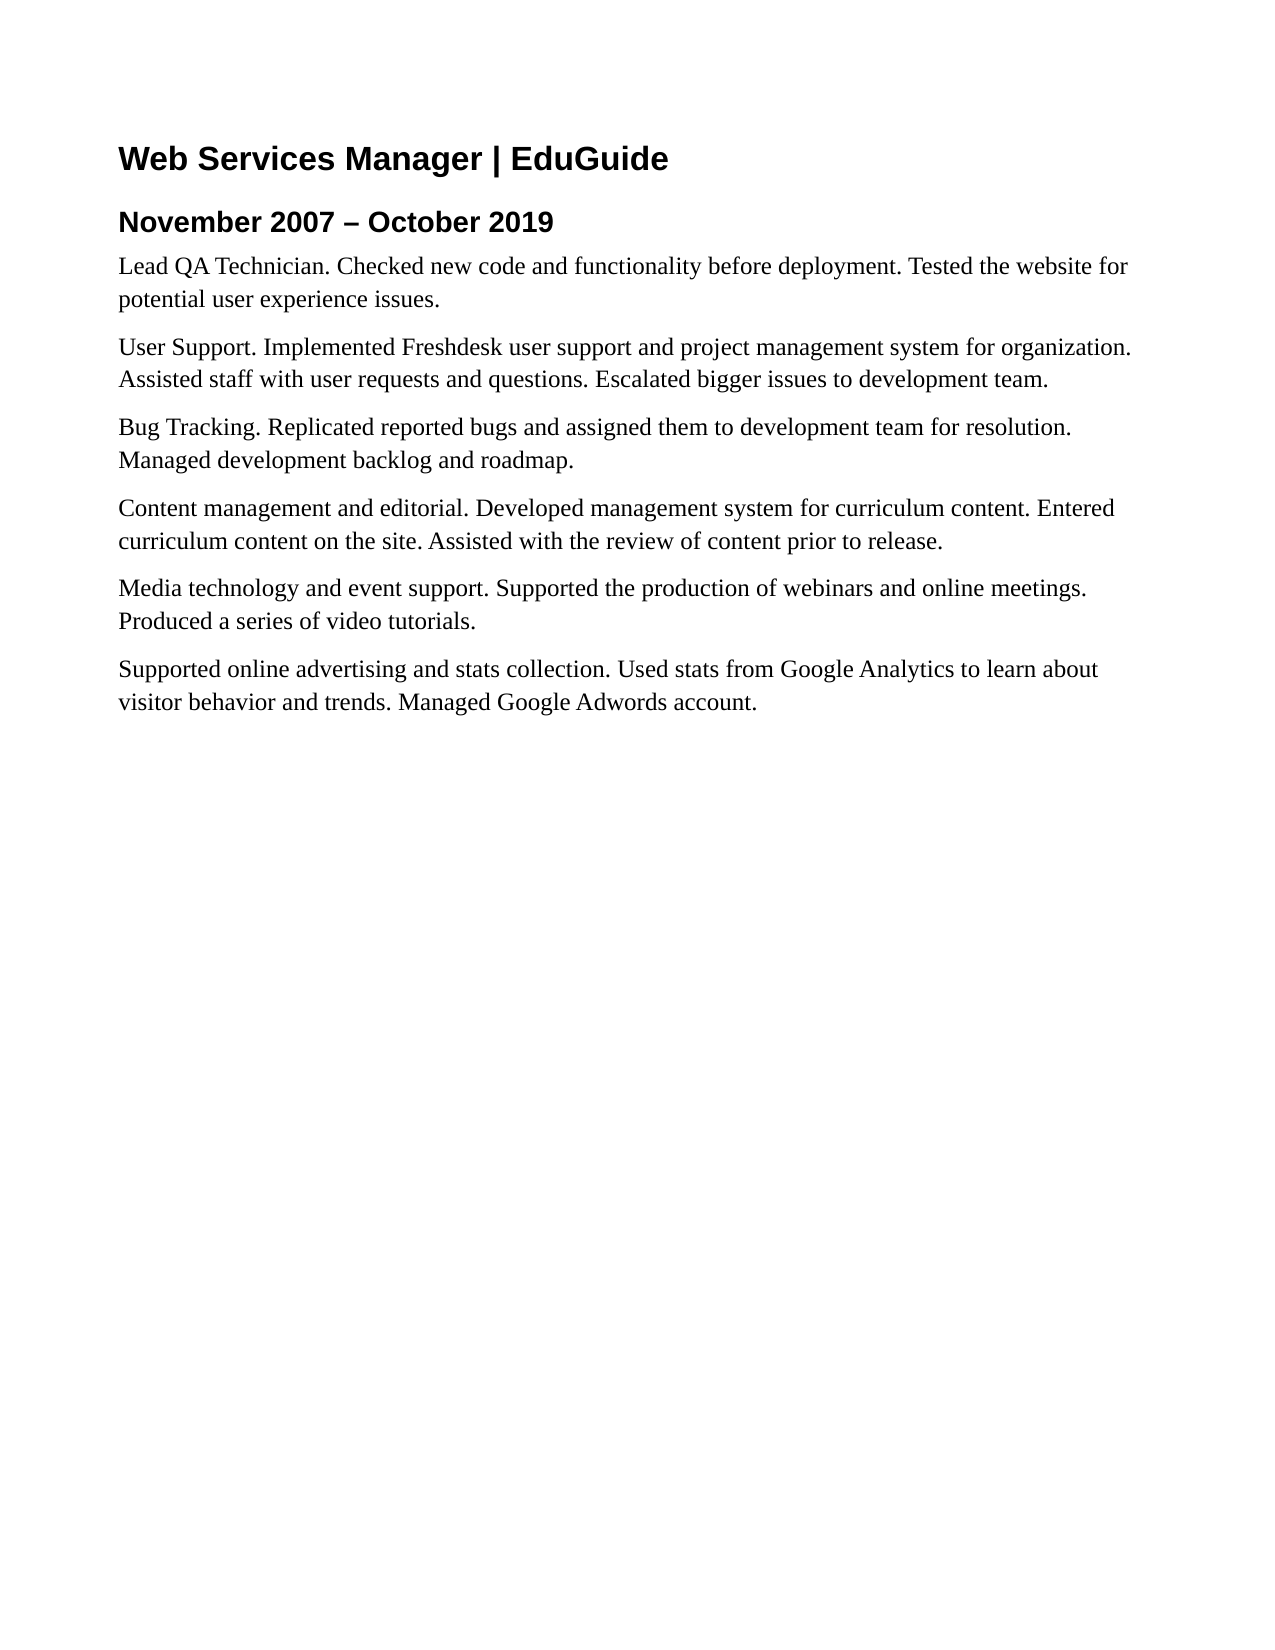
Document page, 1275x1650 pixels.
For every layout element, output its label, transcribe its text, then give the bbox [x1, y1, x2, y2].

text Content management and editorial. Developed management system for curriculum content. Entered curriculum content on the site. Assisted with the review of content prior to release. [118, 493, 1157, 554]
text Lead QA Technician. Checked new code and functionality before deployment. Tested the website for potential user experience issues. [118, 251, 1157, 313]
text User Support. Implemented Freshdesk user support and project management system for organization. Assisted staff with user requests and questions. Escalated bigger issues to development team. [118, 332, 1157, 393]
text Media technology and event support. Supported the production of webinars and online meetings. Produced a series of video tutorials. [118, 573, 1157, 635]
text Supported online advertising and stats collection. Used stats from Google Analytics to learn about visitor behavior and trends. Managed Google Adwords account. [118, 654, 1157, 716]
text Bug Tracking. Replicated reported bugs and assigned them to development team for resolution. Managed development backlog and roadmap. [118, 412, 1157, 474]
subtitle November 2007 – October 2019 [118, 205, 1157, 238]
subtitle Web Services Manager | EduGuide [118, 139, 1157, 178]
